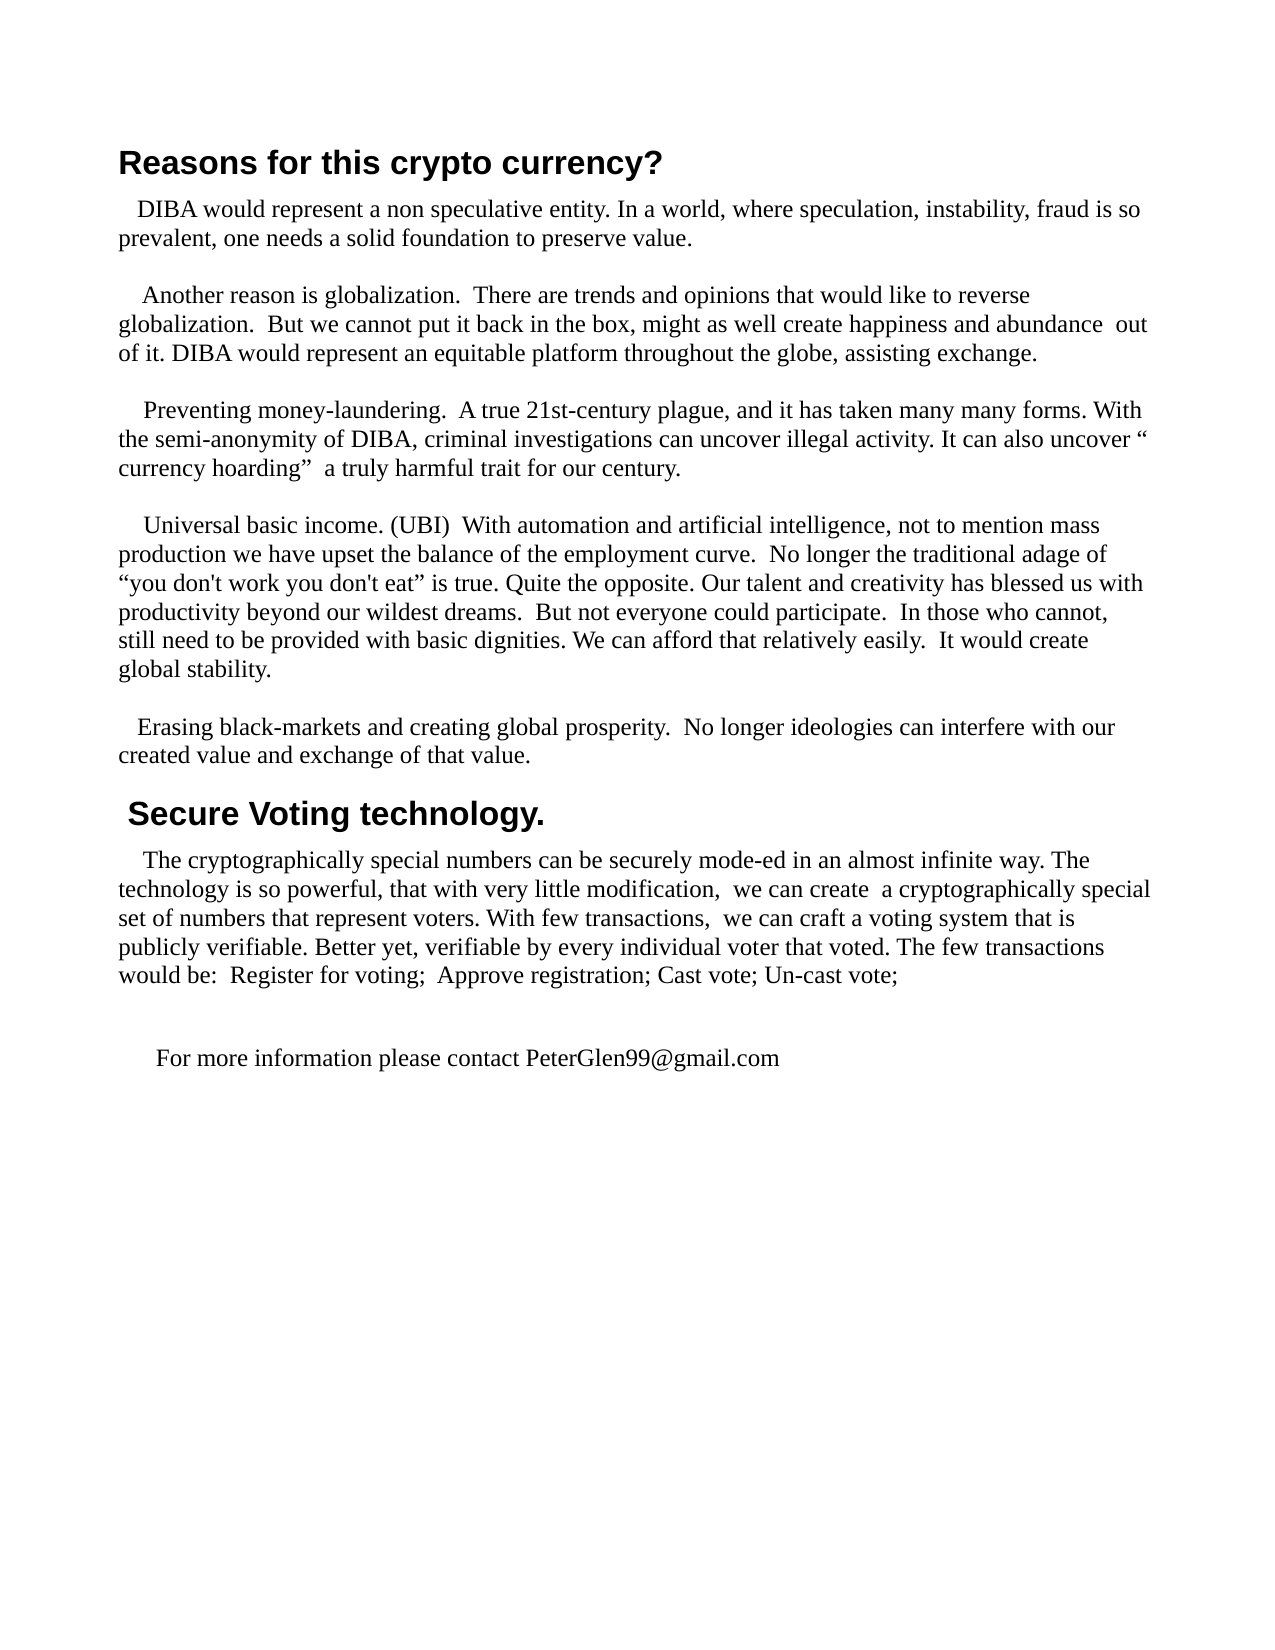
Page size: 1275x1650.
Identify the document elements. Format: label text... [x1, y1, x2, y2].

text For more information please contact PeterGlen99@gmail.com [118, 1043, 1157, 1072]
subtitle Reasons for this crypto currency? [118, 143, 1157, 182]
text Preventing money-laundering. A true 21st-century plague, and it has taken many many forms. With the semi-anonymity of DIBA, criminal investigations can uncover illegal activity. It can also uncover “ currency hoarding” a truly harmful trait for our century. [118, 396, 1157, 482]
text The cryptographically special numbers can be securely mode-ed in an almost infinite way. The technology is so powerful, that with very little modification, we can create a cryptographically special set of numbers that represent voters. With few transactions, we can craft a voting system that is publicly verifiable. Better yet, verifiable by every individual voter that voted. The few transactions would be: Register for voting; Approve registration; Cast vote; Un-cast vote; [118, 845, 1157, 989]
subtitle Secure Voting technology. [118, 794, 1157, 833]
text Another reason is globalization. There are trends and opinions that would like to reverse globalization. But we cannot put it back in the box, might as well create happiness and abundance out of it. DIBA would represent an equitable platform throughout the globe, assisting exchange. [118, 281, 1157, 367]
text Erasing black-markets and creating global prosperity. No longer ideologies can interfere with our created value and exchange of that value. [118, 712, 1157, 769]
text Universal basic income. (UBI) With automation and artificial intelligence, not to mention mass production we have upset the balance of the employment curve. No longer the traditional adage of “you don't work you don't eat” is true. Quite the opposite. Our talent and creativity has blessed us with productivity beyond our wildest dreams. But not everyone could participate. In those who cannot, still need to be provided with basic dignities. We can afford that relatively easily. It would create global stability. [118, 511, 1157, 683]
text DIBA would represent a non speculative entity. In a world, where speculation, instability, fraud is so prevalent, one needs a solid foundation to preserve value. [118, 194, 1157, 252]
